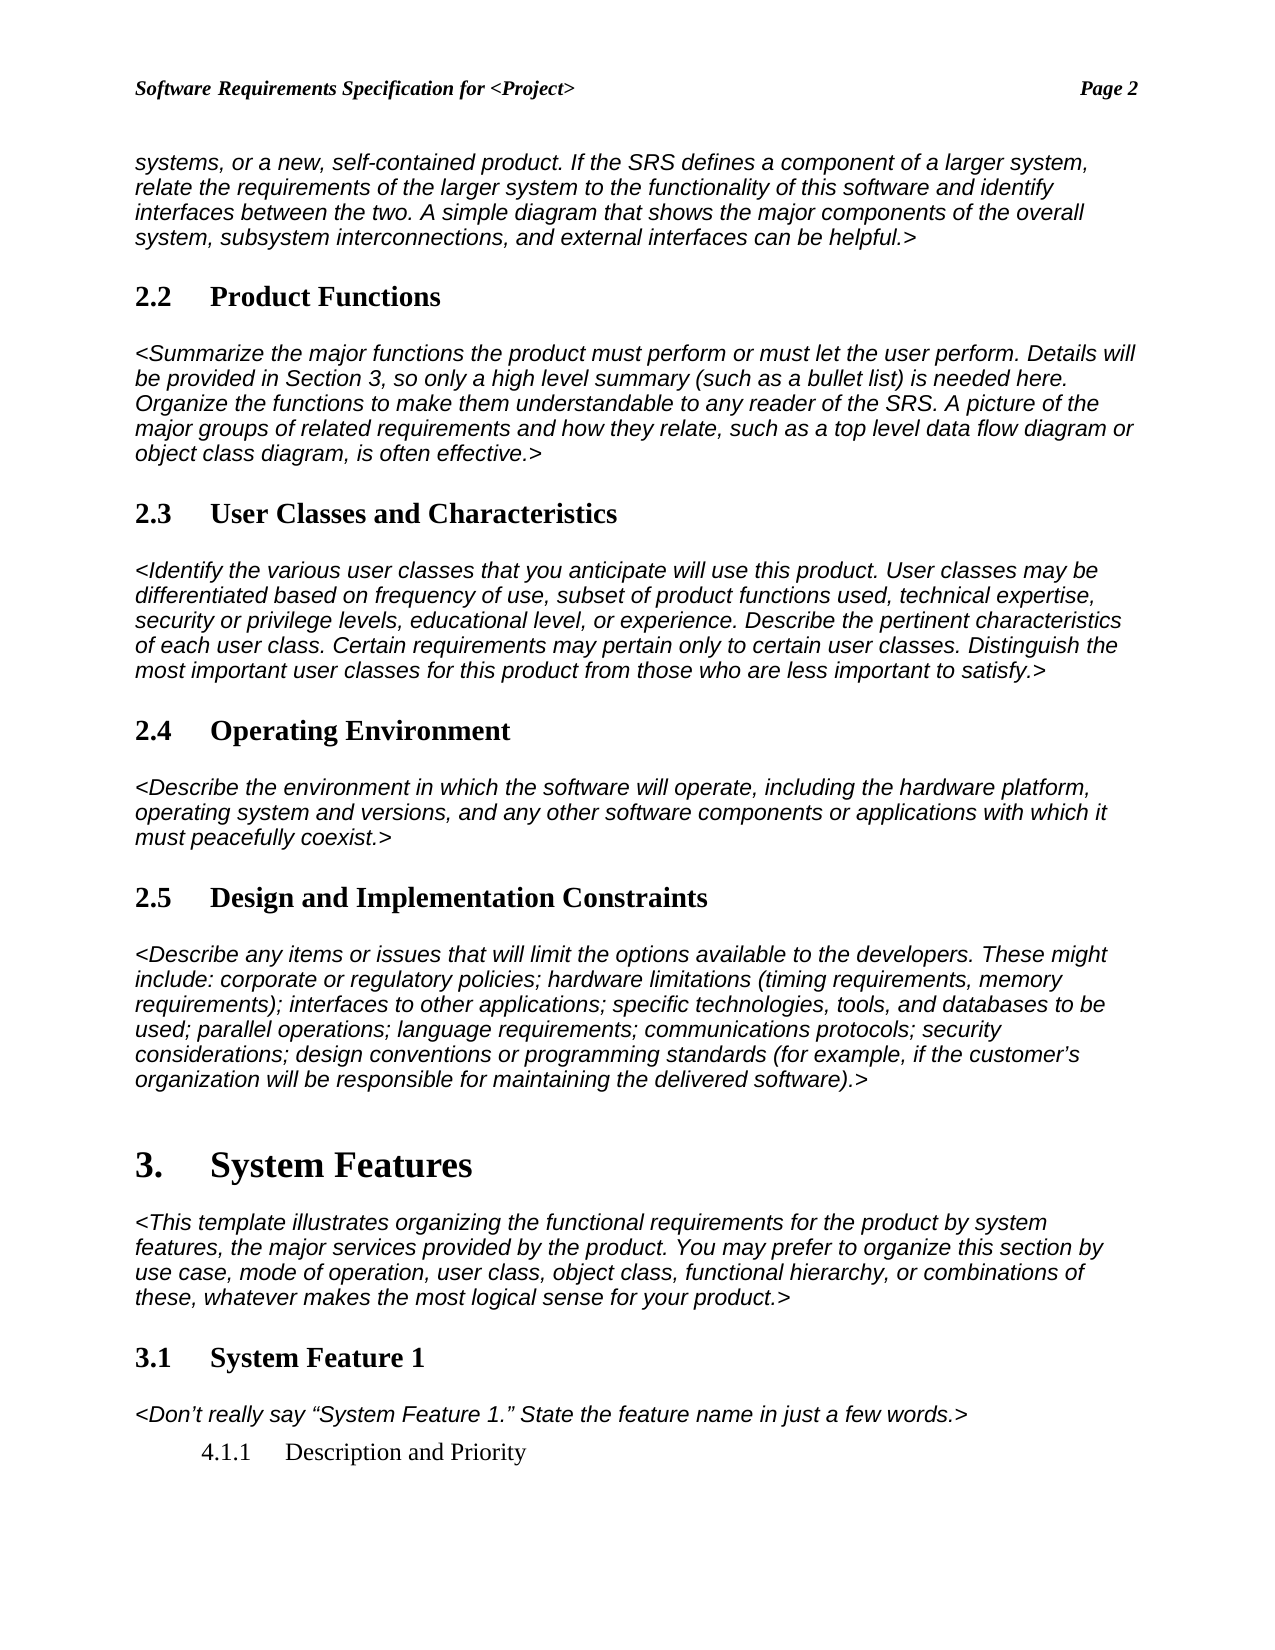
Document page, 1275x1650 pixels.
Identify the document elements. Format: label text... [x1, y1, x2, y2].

subtitle Operating Environment [135, 713, 1140, 746]
text <Summarize the major functions the product must perform or must let the user perform. Details will be provided in Section 3, so only a high level summary (such as a bullet list) is needed here. Organize the functions to make them understandable to any reader of the SRS. A picture of the major groups of related requirements and how they relate, such as a top level data flow diagram or object class diagram, is often effective.> [135, 342, 1140, 467]
subtitle Product Functions [135, 279, 1140, 313]
text systems, or a new, self-contained product. If the SRS defines a component of a larger system, relate the requirements of the larger system to the functionality of this software and identify interfaces between the two. A simple diagram that shows the major components of the overall system, subsystem interconnections, and external interfaces can be helpful.> [135, 150, 1140, 250]
text 4.1.1 Description and Priority [201, 1440, 1140, 1465]
subtitle Design and Implementation Constraints [135, 880, 1140, 913]
text <Identify the various user classes that you anticipate will use this product. User classes may be differentiated based on frequency of use, subset of product functions used, technical expertise, security or privilege levels, educational level, or experience. Describe the pertinent characteristics of each user class. Certain requirements may pertain only to certain user classes. Distinguish the most important user classes for this product from those who are less important to satisfy.> [135, 559, 1140, 684]
text <This template illustrates organizing the functional requirements for the product by system features, the major services provided by the product. You may prefer to organize this section by use case, mode of operation, user class, object class, functional hierarchy, or combinations of these, whatever makes the most logical sense for your product.> [135, 1211, 1140, 1311]
text <Describe the environment in which the software will operate, including the hardware platform, operating system and versions, and any other software components or applications with which it must peacefully coexist.> [135, 776, 1140, 851]
subtitle System Feature 1 [135, 1340, 1140, 1373]
subtitle User Classes and Characteristics [135, 496, 1140, 529]
text <Describe any items or issues that will limit the options available to the developers. These might include: corporate or regulatory policies; hardware limitations (timing requirements, memory requirements); interfaces to other applications; specific technologies, tools, and databases to be used; parallel operations; language requirements; communications protocols; security considerations; design conventions or programming standards (for example, if the customer’s organization will be responsible for maintaining the delivered software).> [135, 942, 1140, 1092]
text <Don’t really say “System Feature 1.” State the feature name in just a few words.> [135, 1402, 1140, 1427]
subtitle System Features [135, 1142, 1140, 1186]
